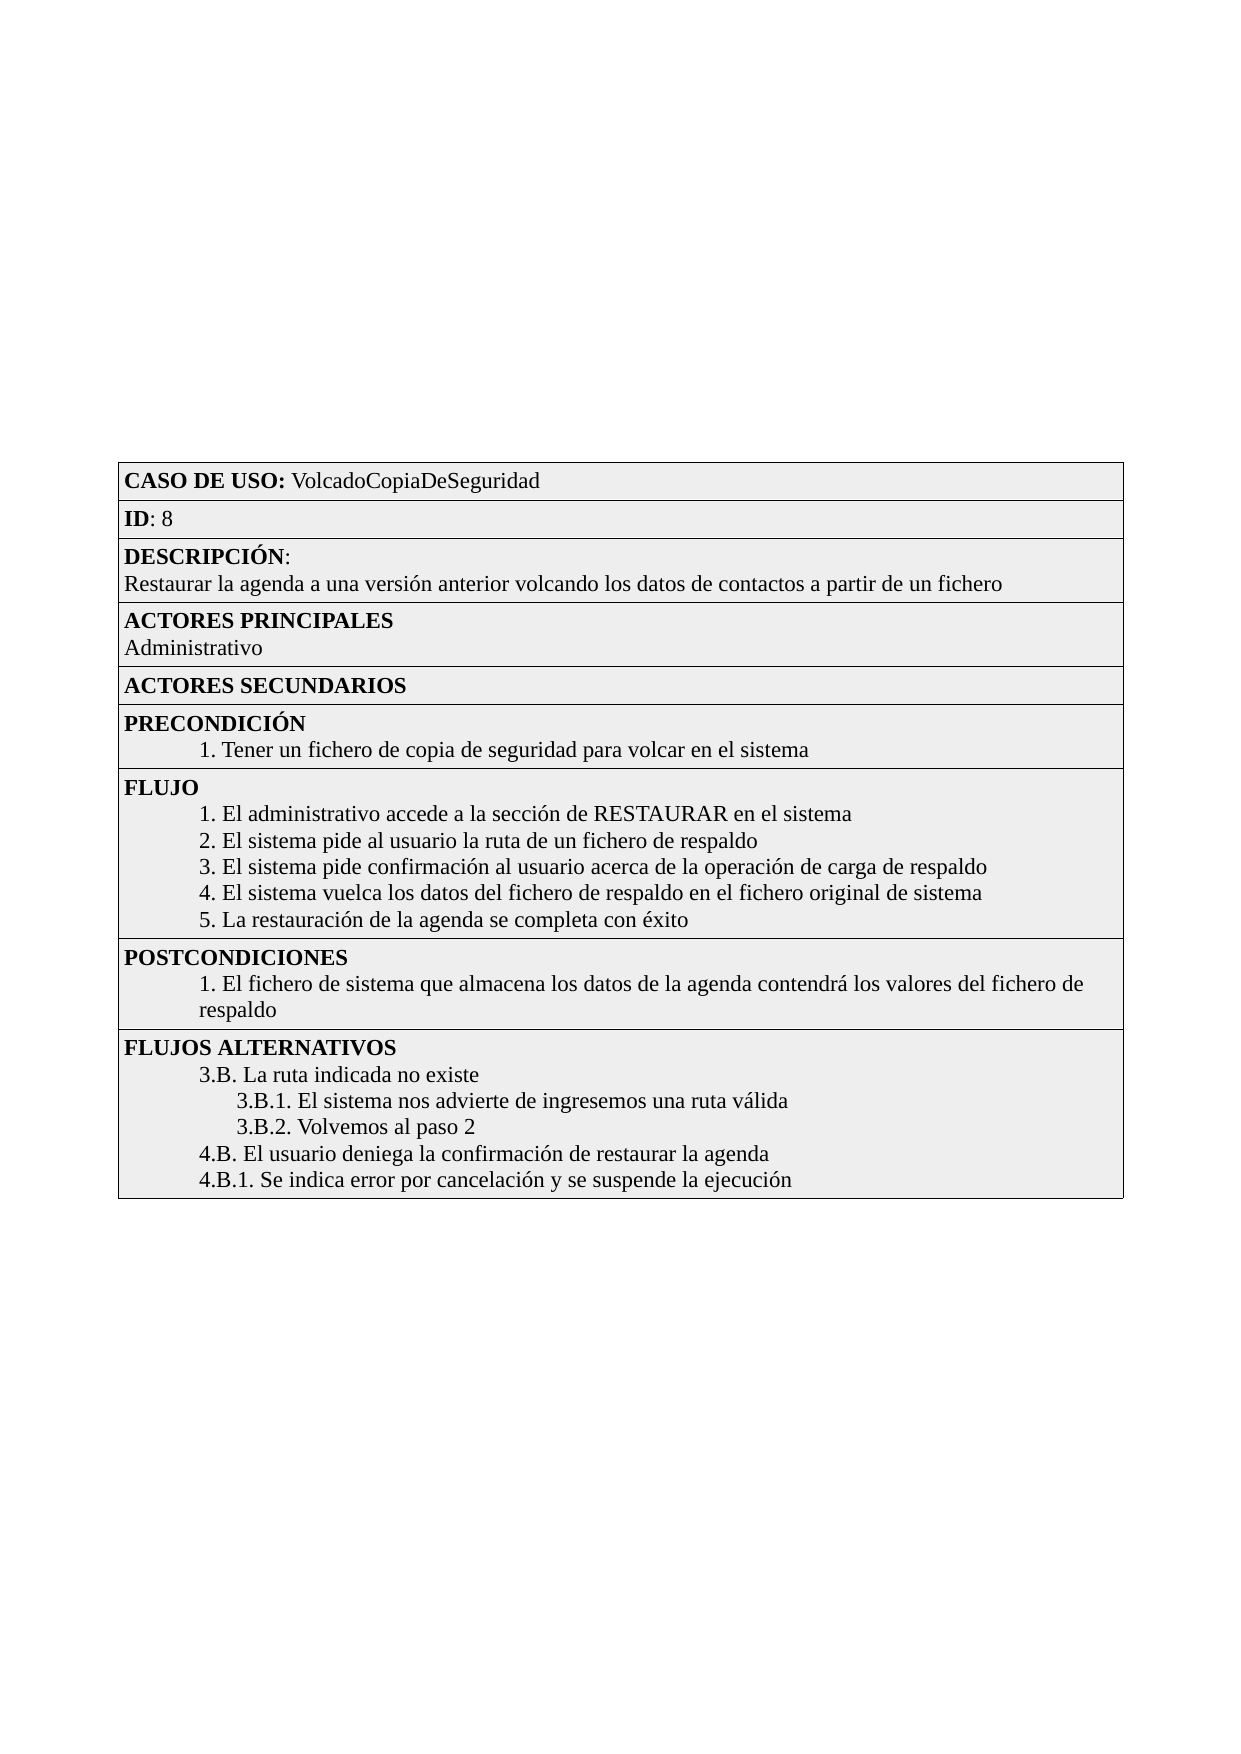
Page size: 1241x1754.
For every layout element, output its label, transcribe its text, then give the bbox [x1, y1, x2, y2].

table_header CASO DE USO: VolcadoCopiaDeSeguridad [119, 463, 1123, 499]
table_cell ID: 8 [119, 501, 1123, 537]
table_cell ACTORES SECUNDARIOS [119, 667, 1123, 704]
table_cell FLUJO 1. El administrativo accede a la sección de RESTAURAR en el sistema 2. El sistema pide al usuario la ruta de un fichero de respaldo 3. El sistema pide confirmación al usuario acerca de la operación de carga de respaldo 4. El sistema vuelca los datos del fichero de respaldo en el fichero original de sistema 5. La restauración de la agenda se completa con éxito [119, 769, 1123, 938]
table_cell POSTCONDICIONES 1. El fichero de sistema que almacena los datos de la agenda contendrá los valores del fichero de respaldo [119, 939, 1123, 1028]
table_cell PRECONDICIÓN 1. Tener un fichero de copia de seguridad para volcar en el sistema [119, 705, 1123, 768]
table_cell ACTORES PRINCIPALES Administrativo [119, 603, 1123, 666]
table_cell DESCRIPCIÓN: Restaurar la agenda a una versión anterior volcando los datos de contactos a partir de un fichero [119, 539, 1123, 602]
table_cell FLUJOS ALTERNATIVOS 3.B. La ruta indicada no existe 3.B.1. El sistema nos advierte de ingresemos una ruta válida 3.B.2. Volvemos al paso 2 4.B. El usuario deniega la confirmación de restaurar la agenda 4.B.1. Se indica error por cancelación y se suspende la ejecución [119, 1030, 1123, 1198]
